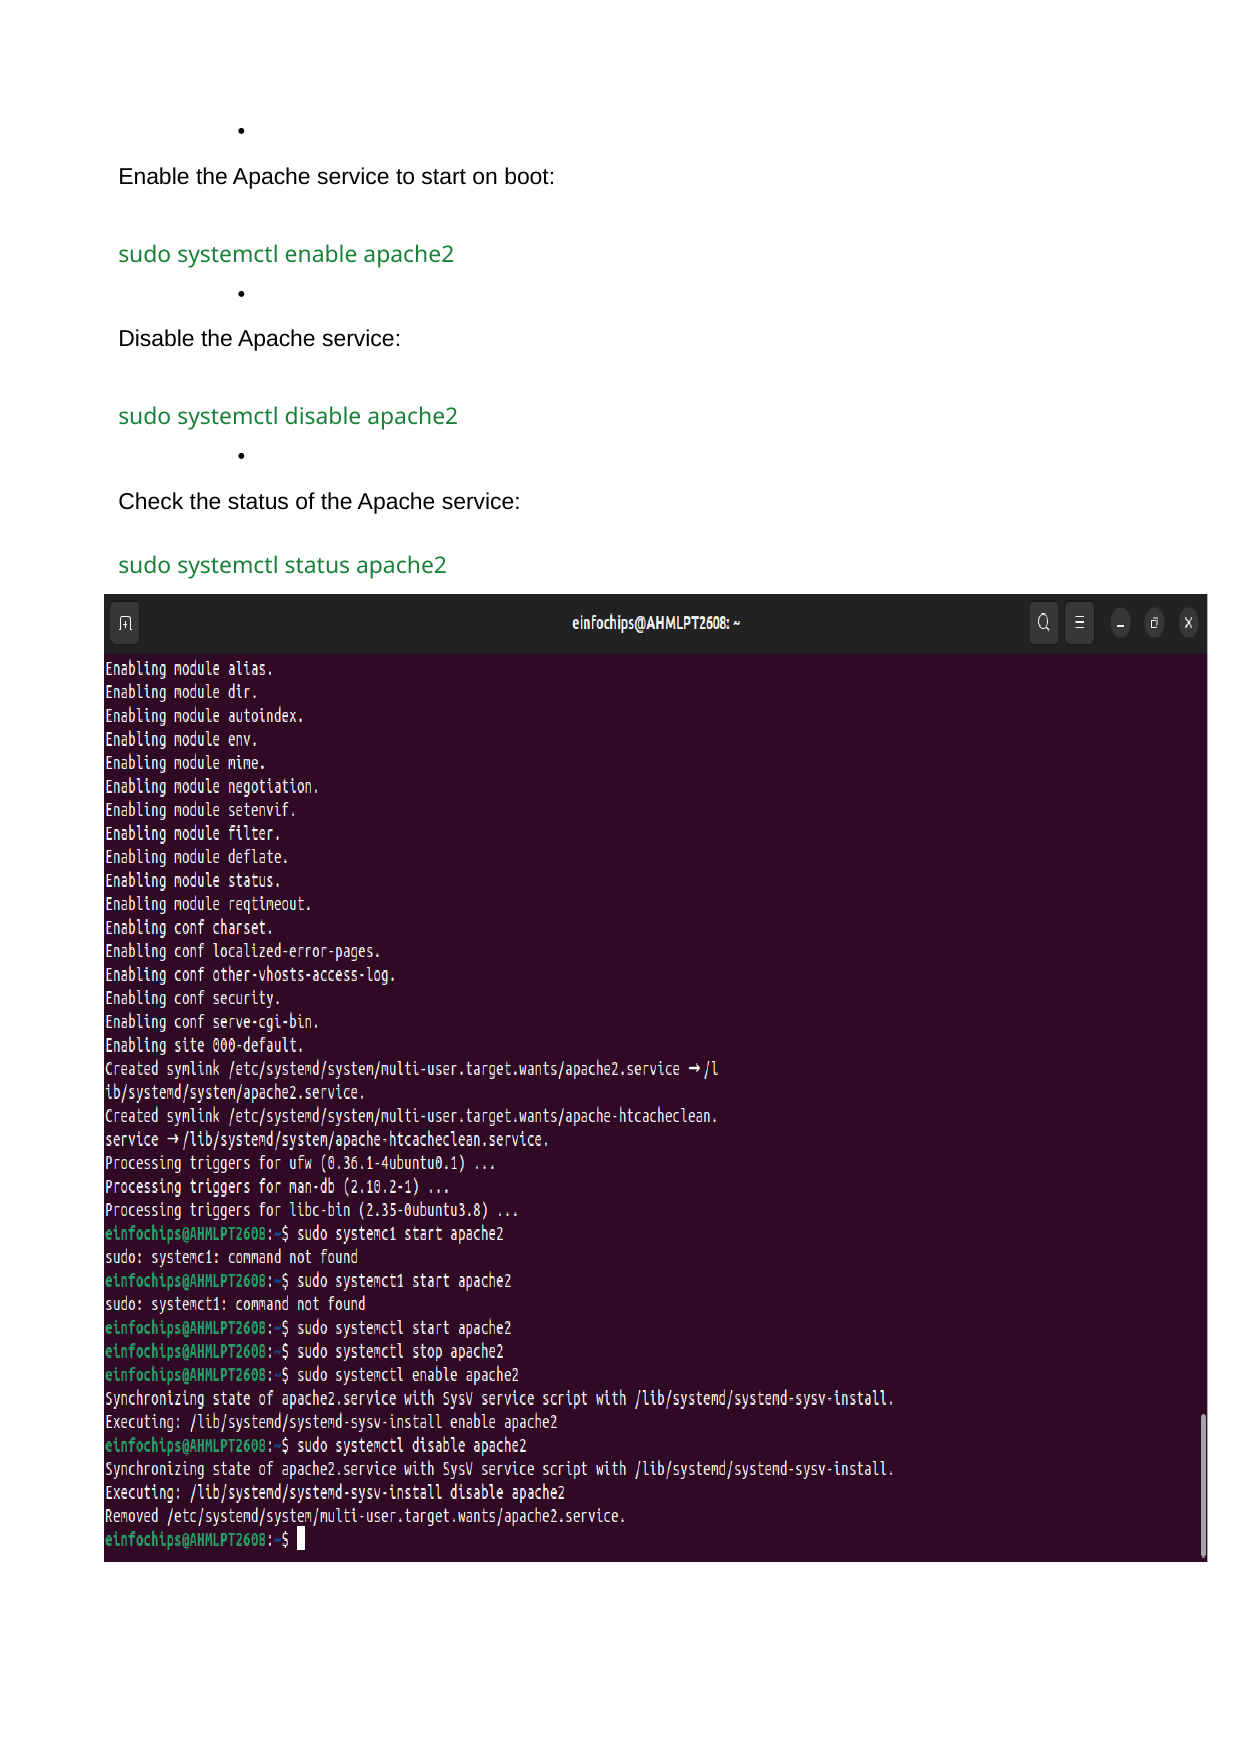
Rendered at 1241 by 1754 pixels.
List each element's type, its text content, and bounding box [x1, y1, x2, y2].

text Disable the Apache service: sudo systemctl disable apache2 [118, 325, 1122, 431]
picture [104, 594, 1208, 1562]
text Check the status of the Apache service: sudo systemctl status apache2 [118, 488, 1122, 580]
text Enable the Apache service to start on boot: sudo systemctl enable apache2 [118, 163, 1122, 269]
